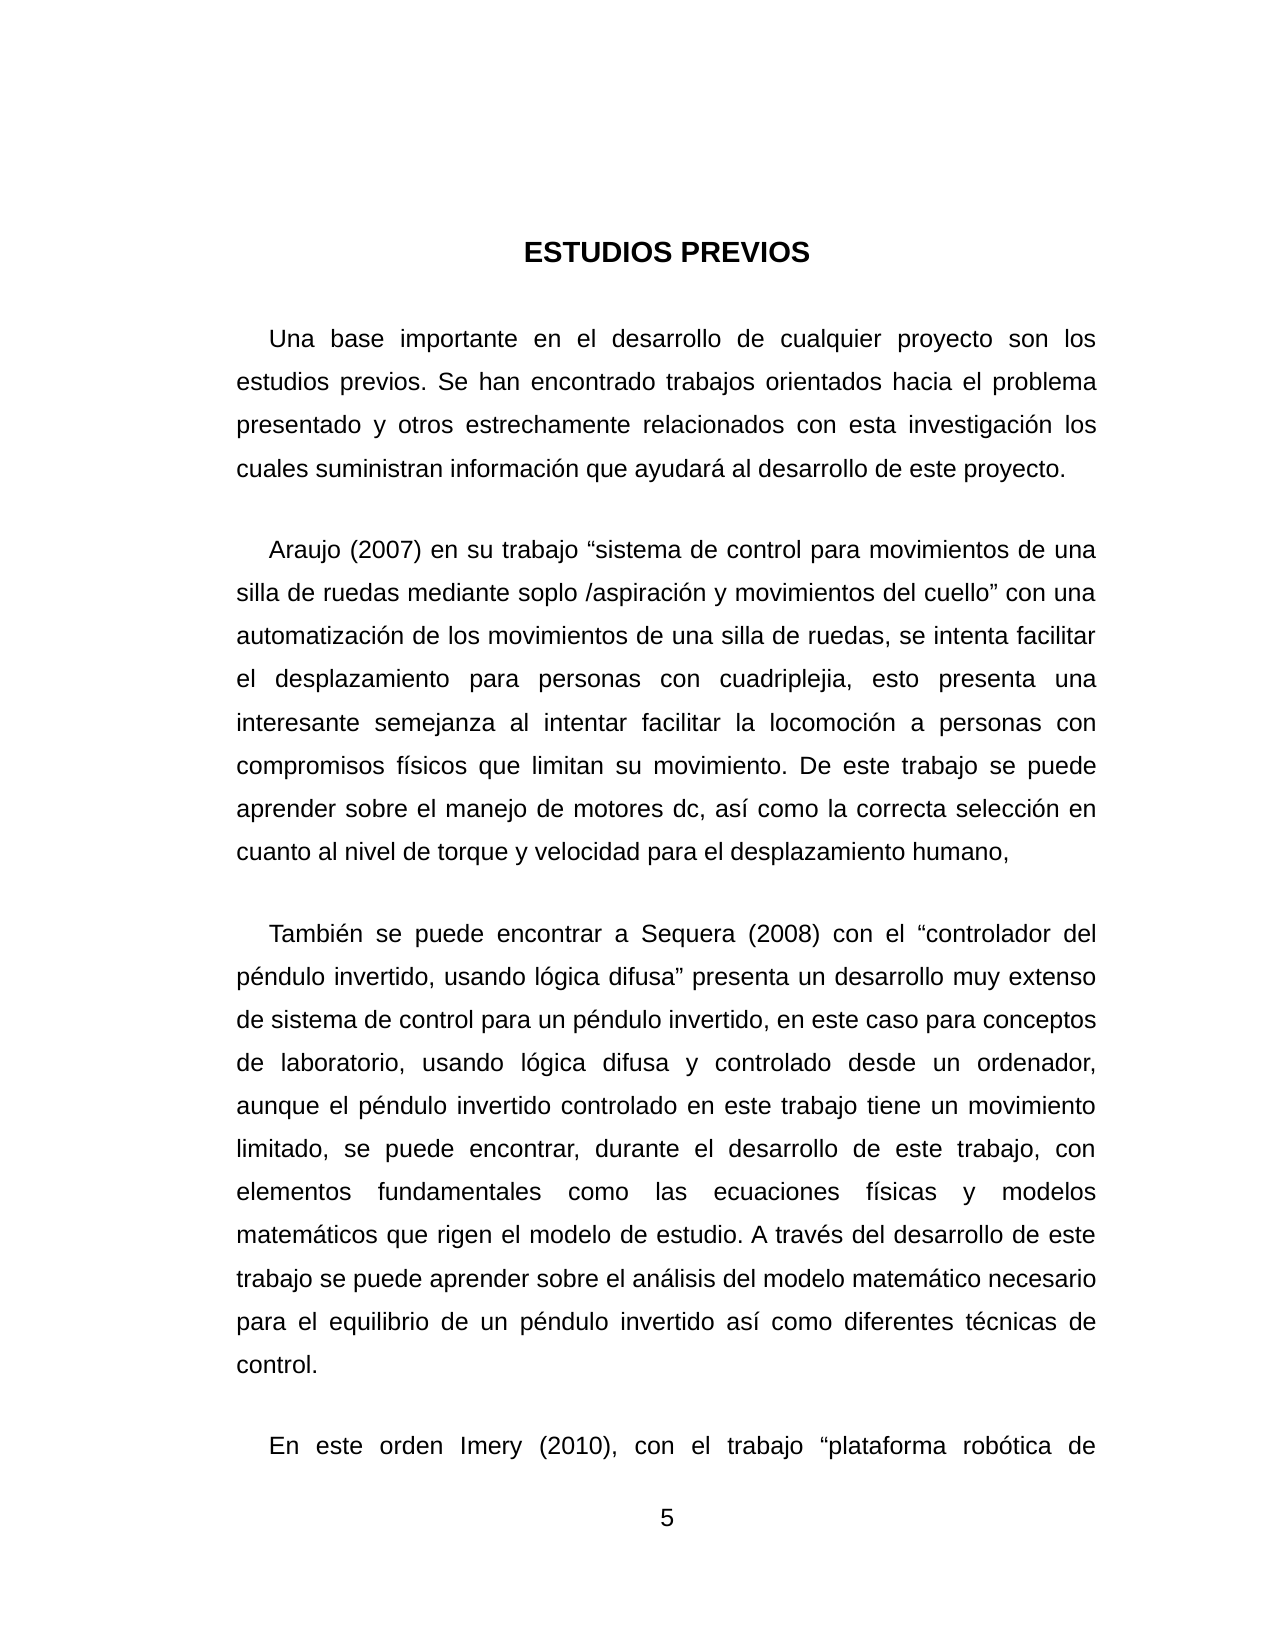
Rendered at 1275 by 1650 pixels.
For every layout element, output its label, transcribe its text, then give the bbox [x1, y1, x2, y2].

text Una base importante en el desarrollo de cualquier proyecto son los estudios previos. Se han encontrado trabajos orientados hacia el problema presentado y otros estrechamente relacionados con esta investigación los cuales suministran información que ayudará al desarrollo de este proyecto. [236, 324, 1098, 482]
subtitle ESTUDIOS PREVIOS [236, 235, 1098, 269]
text También se puede encontrar a Sequera (2008) con el “controlador del péndulo invertido, usando lógica difusa” presenta un desarrollo muy extenso de sistema de control para un péndulo invertido, en este caso para conceptos de laboratorio, usando lógica difusa y controlado desde un ordenador, aunque el péndulo invertido controlado en este trabajo tiene un movimiento limitado, se puede encontrar, durante el desarrollo de este trabajo, con elementos fundamentales como las ecuaciones físicas y modelos matemáticos que rigen el modelo de estudio. A través del desarrollo de este trabajo se puede aprender sobre el análisis del modelo matemático necesario para el equilibrio de un péndulo invertido así como diferentes técnicas de control. [236, 918, 1098, 1378]
text En este orden Imery (2010), con el trabajo “plataforma robótica de [236, 1431, 1098, 1460]
text Araujo (2007) en su trabajo “sistema de control para movimientos de una silla de ruedas mediante soplo /aspiración y movimientos del cuello” con una automatización de los movimientos de una silla de ruedas, se intenta facilitar el desplazamiento para personas con cuadriplejia, esto presenta una interesante semejanza al intentar facilitar la locomoción a personas con compromisos físicos que limitan su movimiento. De este trabajo se puede aprender sobre el manejo de motores dc, así como la correcta selección en cuanto al nivel de torque y velocidad para el desplazamiento humano, [236, 535, 1098, 866]
